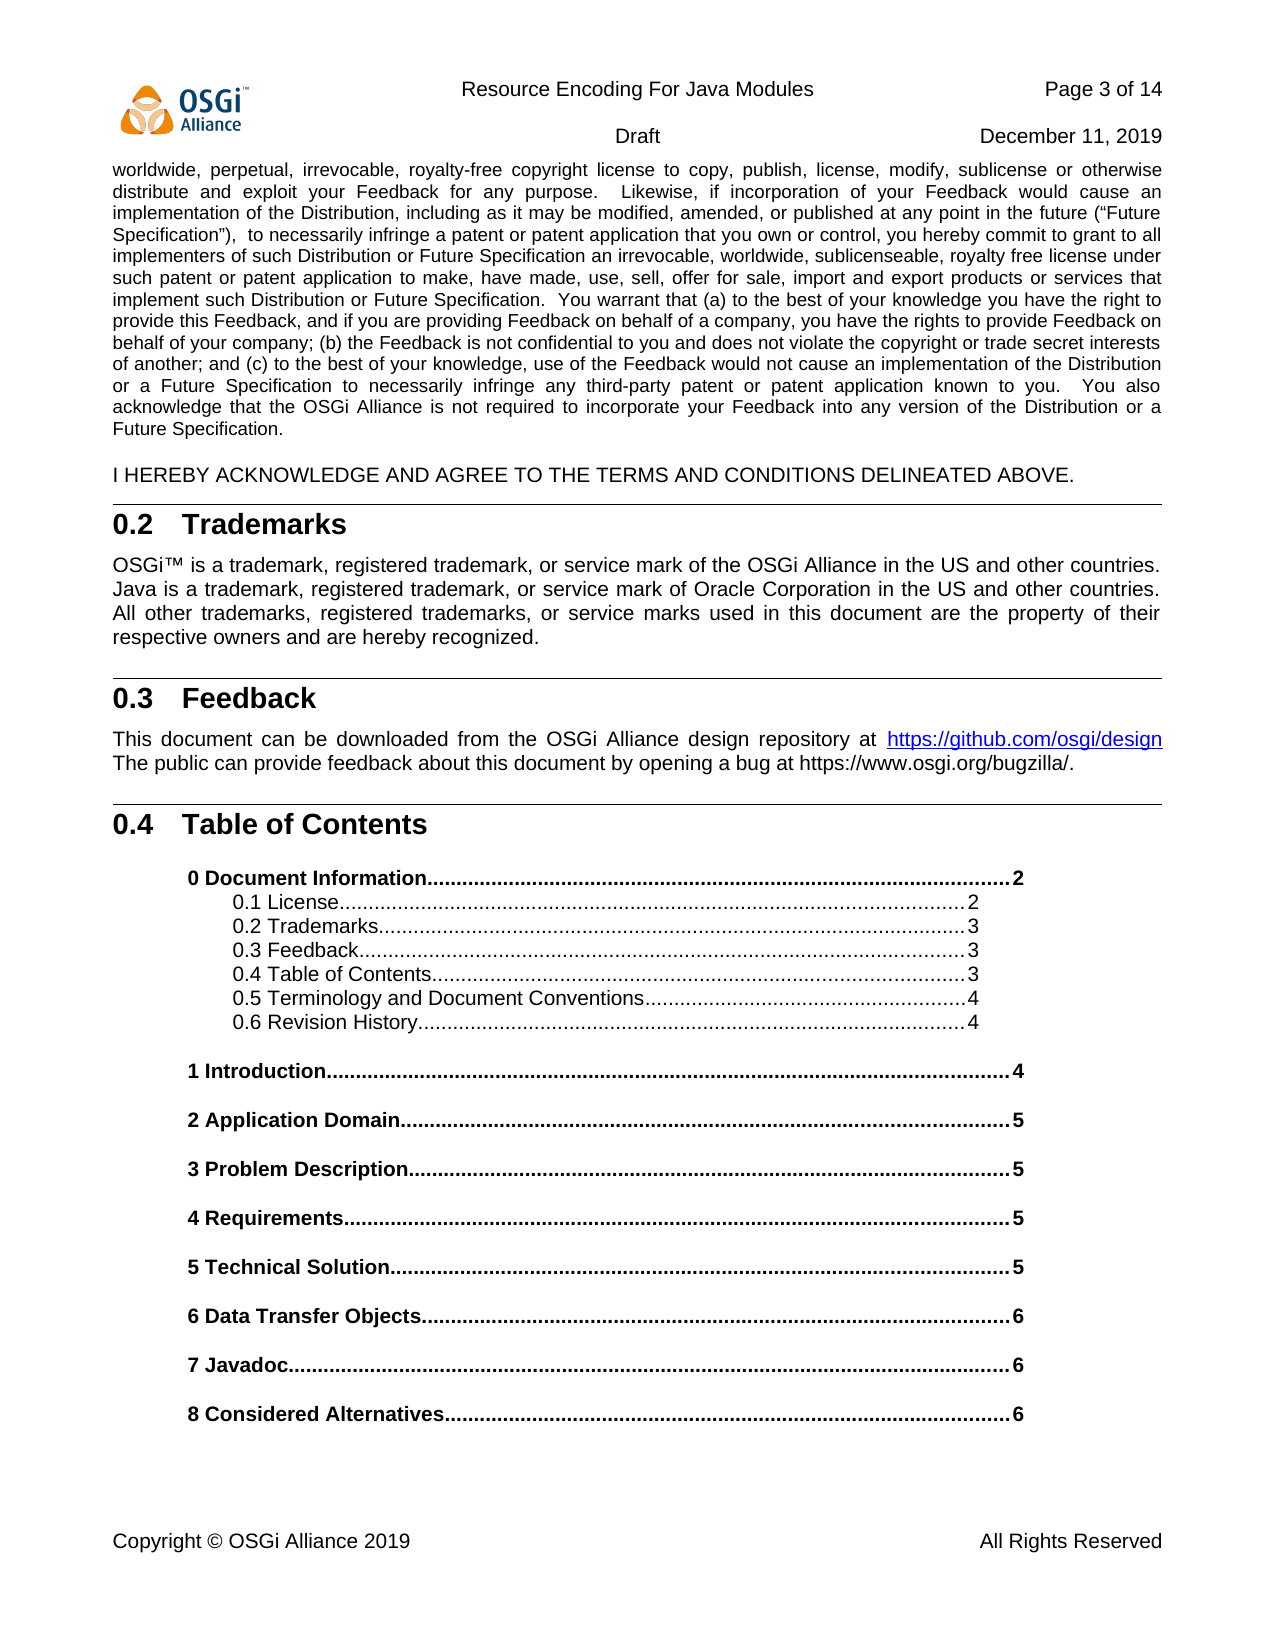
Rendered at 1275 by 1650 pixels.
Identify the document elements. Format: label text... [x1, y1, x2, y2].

text 7 Javadoc 6 [187, 1352, 1162, 1376]
text 0.6 Revision History 4 [232, 1010, 1162, 1034]
text 0 Document Information 2 [187, 866, 1162, 890]
text 6 Data Transfer Objects 6 [187, 1303, 1162, 1327]
text 3 Problem Description 5 [187, 1157, 1162, 1181]
text 8 Considered Alternatives 6 [187, 1401, 1162, 1425]
subtitle Table of Contents [112, 805, 1162, 841]
text 1 Introduction 4 [187, 1059, 1162, 1083]
text 0.3 Feedback 3 [232, 938, 1162, 962]
subtitle Trademarks [112, 505, 1162, 541]
text 5 Technical Solution 5 [187, 1254, 1162, 1278]
text 0.4 Table of Contents 3 [232, 962, 1162, 986]
text I HEREBY ACKNOWLEDGE AND AGREE TO THE TERMS AND CONDITIONS DELINEATED ABOVE. [112, 463, 1162, 487]
picture [113, 78, 257, 142]
text 4 Requirements 5 [187, 1206, 1162, 1229]
text 0.5 Terminology and Document Conventions 4 [232, 986, 1162, 1010]
text This document can be downloaded from the OSGi Alliance design repository at https://github.com/osgi/design The public can provide feedback about this document by opening a bug at https://www.osgi.org/bugzilla/. [112, 727, 1162, 775]
text worldwide, perpetual, irrevocable, royalty-free copyright license to copy, publish, license, modify, sublicense or otherwise distribute and exploit your Feedback for any purpose. Likewise, if incorporation of your Feedback would cause an implementation of the Distribution, including as it may be modified, amended, or published at any point in the future (“Future Specification”), to necessarily infringe a patent or patent application that you own or control, you hereby commit to grant to all implementers of such Distribution or Future Specification an irrevocable, worldwide, sublicenseable, royalty free license under such patent or patent application to make, have made, use, sell, offer for sale, import and export products or services that implement such Distribution or Future Specification. You warrant that (a) to the best of your knowledge you have the right to provide this Feedback, and if you are providing Feedback on behalf of a company, you have the rights to provide Feedback on behalf of your company; (b) the Feedback is not confidential to you and does not violate the copyright or trade secret interests of another; and (c) to the best of your knowledge, use of the Feedback would not cause an implementation of the Distribution or a Future Specification to necessarily infringe any third-party patent or patent application known to you. You also acknowledge that the OSGi Alliance is not required to incorporate your Feedback into any version of the Distribution or a Future Specification. [112, 159, 1162, 439]
subtitle Feedback [112, 679, 1162, 715]
text OSGi™ is a trademark, registered trademark, or service mark of the OSGi Alliance in the US and other countries. Java is a trademark, registered trademark, or service mark of Oracle Corporation in the US and other countries. All other trademarks, registered trademarks, or service marks used in this document are the property of their respective owners and are hereby recognized. [112, 553, 1162, 649]
text 0.2 Trademarks 3 [232, 914, 1162, 938]
text 0.1 License 2 [232, 890, 1162, 914]
text 2 Application Domain 5 [187, 1108, 1162, 1132]
